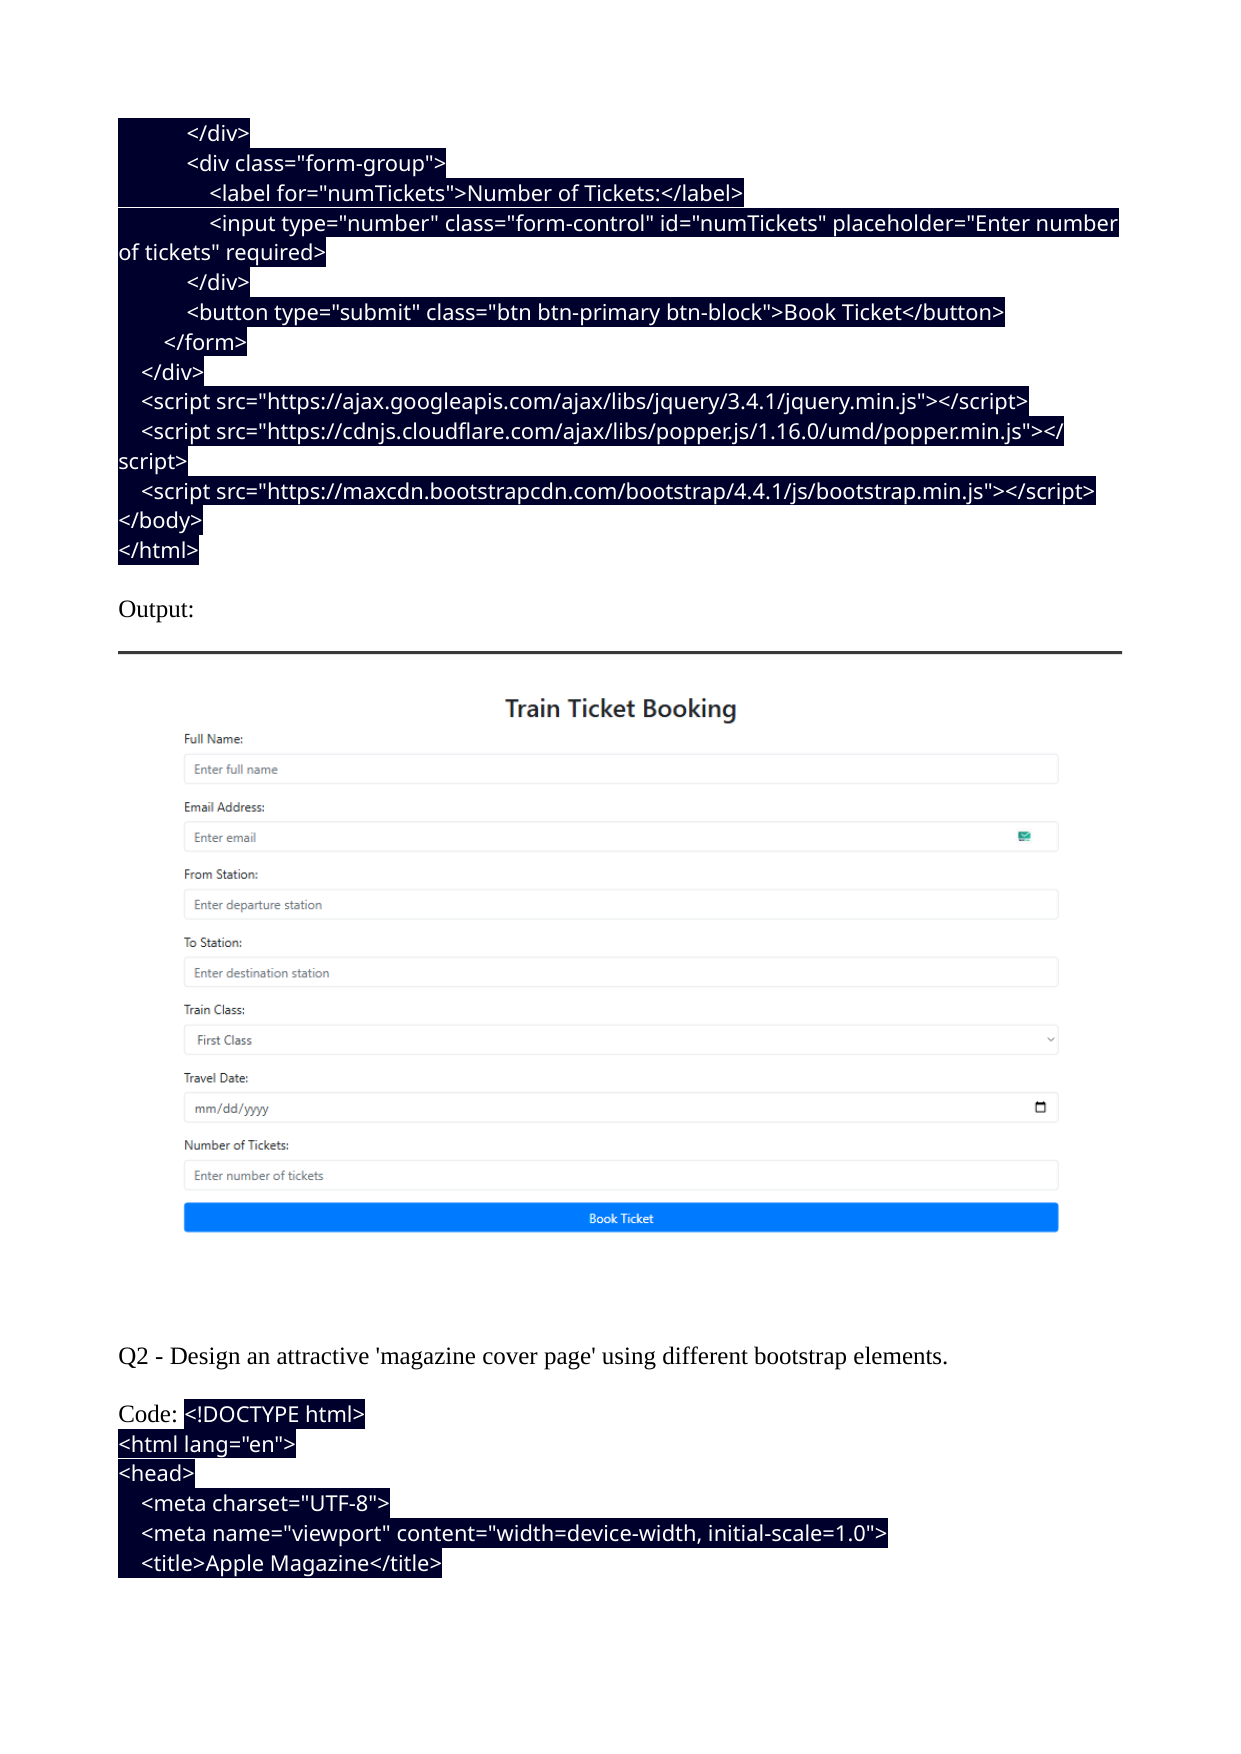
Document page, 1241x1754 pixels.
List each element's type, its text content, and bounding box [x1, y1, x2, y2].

text <title>Apple Magazine</title> [118, 1548, 1122, 1578]
text <input type="number" class="form-control" id="numTickets" placeholder="Enter number of tickets" required> [118, 207, 1122, 267]
text <head> [118, 1458, 1122, 1488]
text <script src="https://ajax.googleapis.com/ajax/libs/jquery/3.4.1/jquery.min.js"></script> [118, 386, 1122, 416]
text </div> [118, 356, 1122, 386]
text <script src="https://cdnjs.cloudflare.com/ajax/libs/popper.js/1.16.0/umd/popper.min.js"></script> [118, 416, 1122, 476]
text </body> [118, 505, 1122, 535]
text Q2 - Design an attractive 'magazine cover page' using different bootstrap elements. [118, 1341, 1122, 1370]
text <meta name="viewport" content="width=device-width, initial-scale=1.0"> [118, 1518, 1122, 1548]
text </div> [118, 118, 1122, 148]
text Output: [118, 594, 1122, 622]
text <div class="form-group"> [118, 148, 1122, 178]
text Code: <!DOCTYPE html> [118, 1399, 1122, 1429]
text </div> [118, 267, 1122, 297]
text <button type="submit" class="btn btn-primary btn-block">Book Ticket</button> [118, 297, 1122, 327]
text </html> [118, 535, 1122, 565]
text <script src="https://maxcdn.bootstrapcdn.com/bootstrap/4.4.1/js/bootstrap.min.js"></script> [118, 476, 1122, 505]
text </form> [118, 327, 1122, 356]
text <meta charset="UTF-8"> [118, 1488, 1122, 1518]
text <html lang="en"> [118, 1429, 1122, 1458]
text <label for="numTickets">Number of Tickets:</label> [118, 178, 1122, 207]
